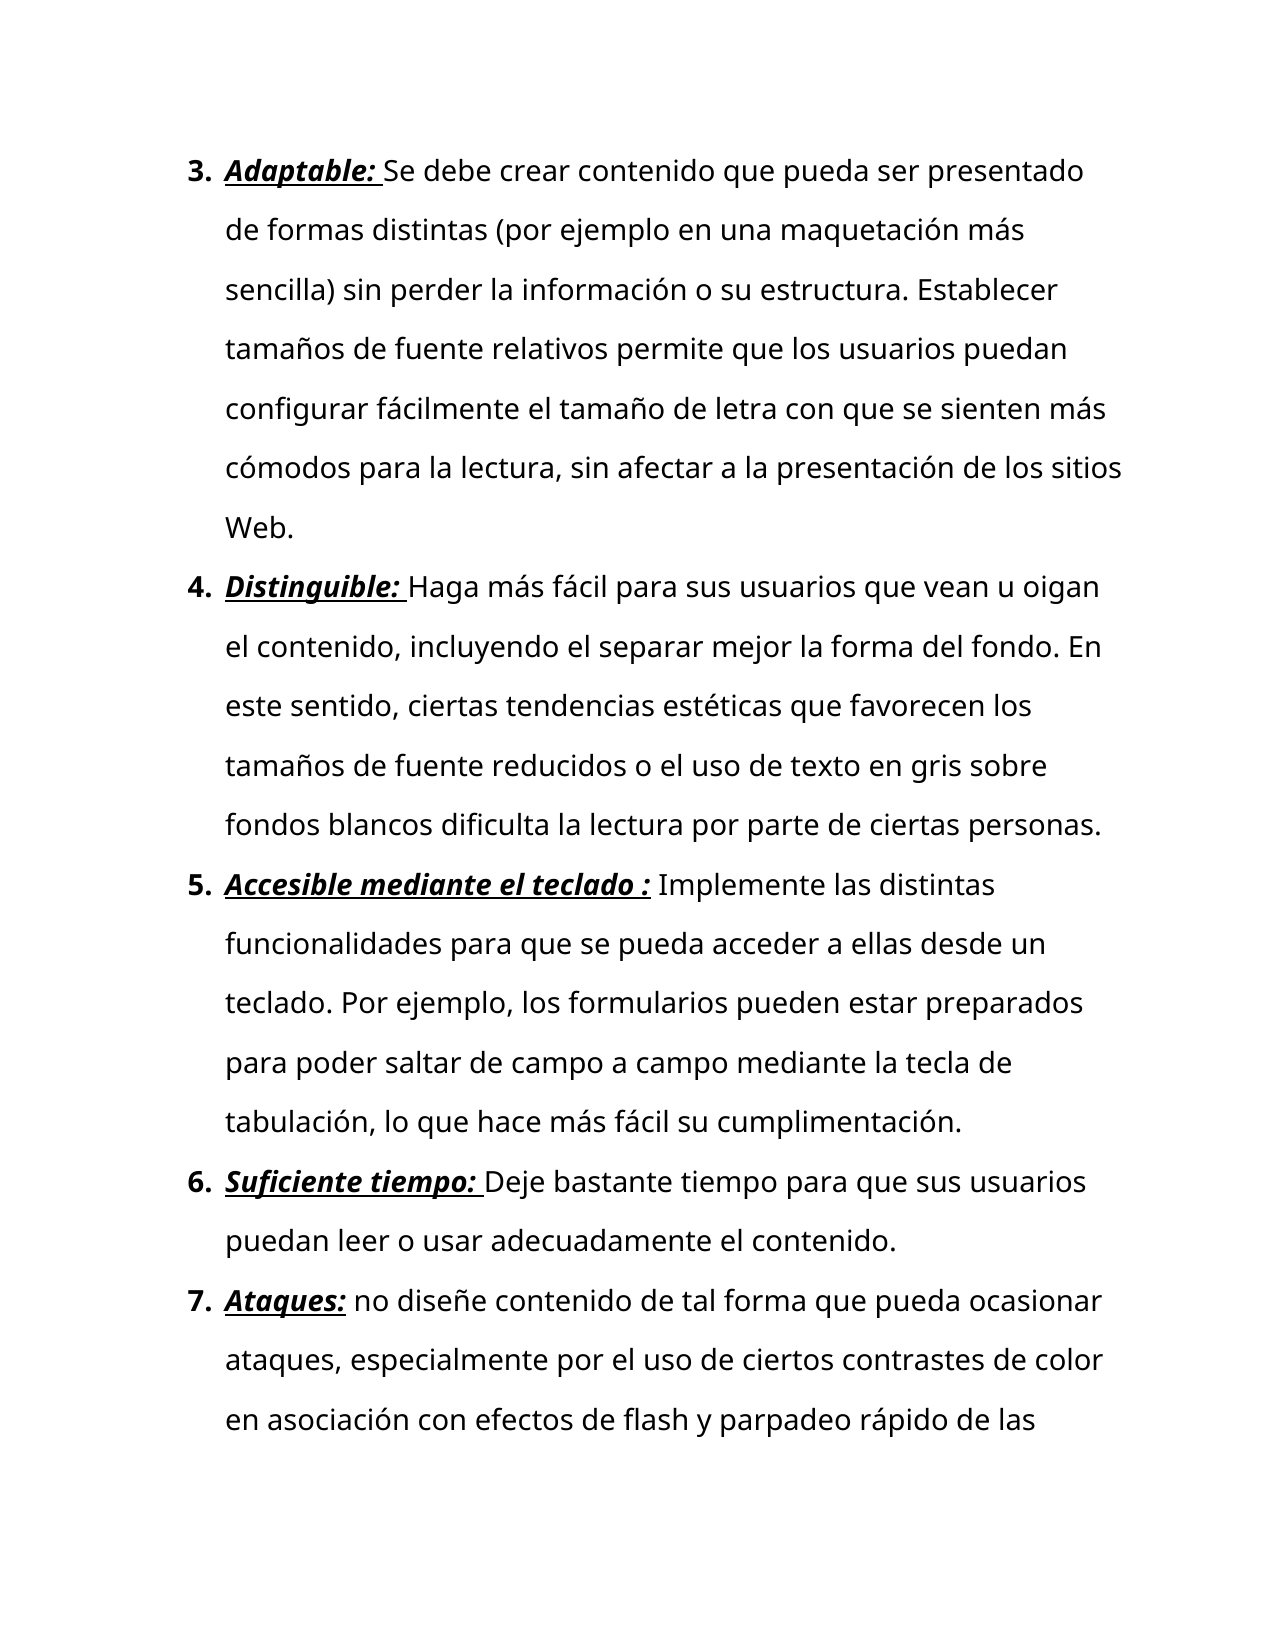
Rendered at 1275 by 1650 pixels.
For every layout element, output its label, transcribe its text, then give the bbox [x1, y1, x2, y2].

list Adaptable: Se debe crear contenido que pueda ser presentado de formas distintas (por ejemplo en una maquetación más sencilla) sin perder la información o su estructura. Establecer tamaños de fuente relativos permite que los usuarios puedan configurar fácilmente el tamaño de letra con que se sienten más cómodos para la lectura, sin afectar a la presentación de los sitios Web. [187, 150, 1125, 547]
list Ataques: no diseñe contenido de tal forma que pueda ocasionar ataques, especialmente por el uso de ciertos contrastes de color en asociación con efectos de flash y parpadeo rápido de las [187, 1280, 1125, 1439]
list Suficiente tiempo: Deje bastante tiempo para que sus usuarios puedan leer o usar adecuadamente el contenido. [187, 1161, 1125, 1260]
list Distinguible: Haga más fácil para sus usuarios que vean u oigan el contenido, incluyendo el separar mejor la forma del fondo. En este sentido, ciertas tendencias estéticas que favorecen los tamaños de fuente reducidos o el uso de texto en gris sobre fondos blancos dificulta la lectura por parte de ciertas personas. [187, 566, 1125, 844]
list Accesible mediante el teclado : Implemente las distintas funcionalidades para que se pueda acceder a ellas desde un teclado. Por ejemplo, los formularios pueden estar preparados para poder saltar de campo a campo mediante la tecla de tabulación, lo que hace más fácil su cumplimentación. [187, 864, 1125, 1141]
